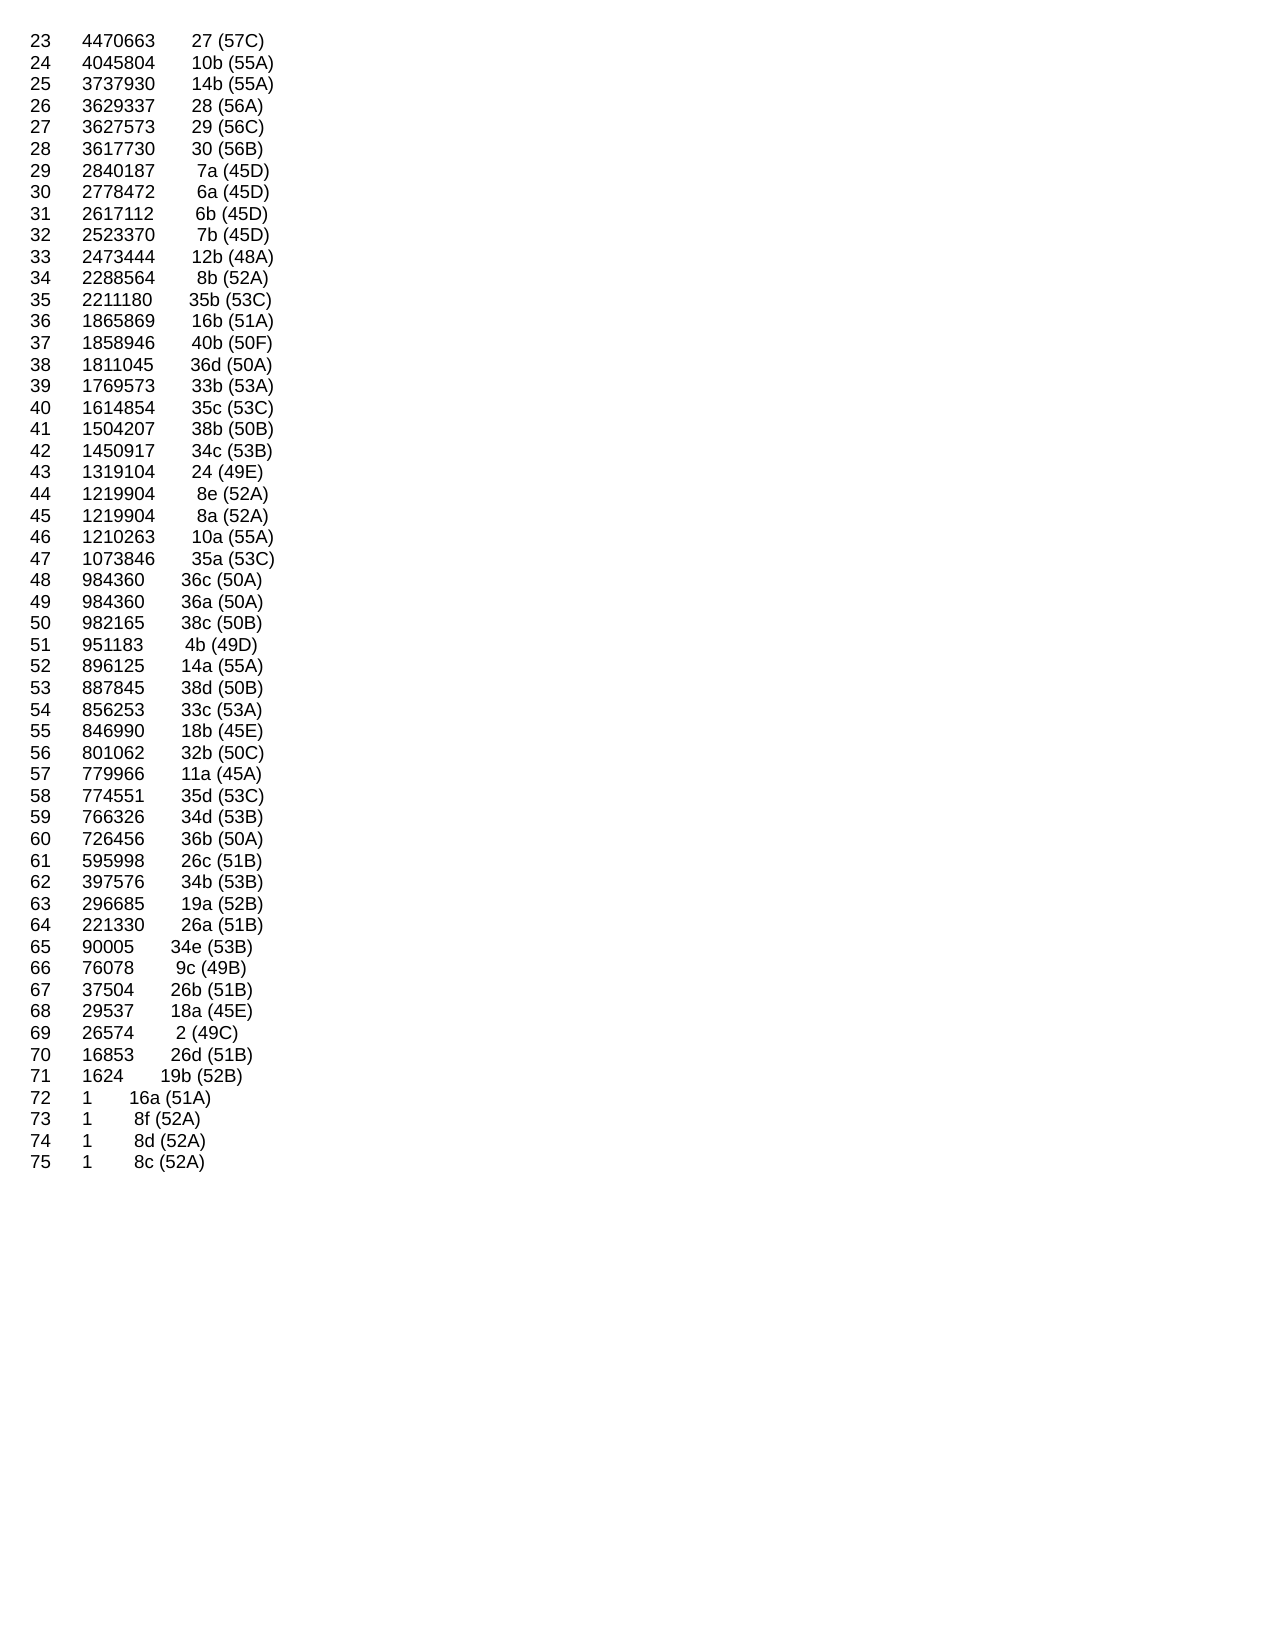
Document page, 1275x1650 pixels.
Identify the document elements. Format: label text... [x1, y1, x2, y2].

text 40 1614854 35c (53C) [30, 397, 1245, 418]
text 54 856253 33c (53A) [30, 698, 1245, 720]
text 31 2617112 6b (45D) [30, 202, 1245, 224]
text 55 846990 18b (45E) [30, 720, 1245, 742]
text 67 37504 26b (51B) [30, 979, 1245, 1000]
text 71 1624 19b (52B) [30, 1065, 1245, 1087]
text 68 29537 18a (45E) [30, 1000, 1245, 1022]
text 30 2778472 6a (45D) [30, 181, 1245, 202]
text 66 76078 9c (49B) [30, 957, 1245, 979]
text 46 1210263 10a (55A) [30, 526, 1245, 547]
text 59 766326 34d (53B) [30, 806, 1245, 828]
text 47 1073846 35a (53C) [30, 547, 1245, 569]
text 60 726456 36b (50A) [30, 828, 1245, 849]
text 64 221330 26a (51B) [30, 914, 1245, 936]
text 58 774551 35d (53C) [30, 785, 1245, 806]
text 33 2473444 12b (48A) [30, 246, 1245, 267]
text 34 2288564 8b (52A) [30, 267, 1245, 289]
text 43 1319104 24 (49E) [30, 461, 1245, 483]
text 39 1769573 33b (53A) [30, 375, 1245, 397]
text 25 3737930 14b (55A) [30, 73, 1245, 95]
text 69 26574 2 (49C) [30, 1022, 1245, 1043]
text 41 1504207 38b (50B) [30, 418, 1245, 440]
text 24 4045804 10b (55A) [30, 52, 1245, 73]
text 63 296685 19a (52B) [30, 892, 1245, 914]
text 73 1 8f (52A) [30, 1108, 1245, 1130]
text 62 397576 34b (53B) [30, 871, 1245, 892]
text 32 2523370 7b (45D) [30, 224, 1245, 246]
text 27 3627573 29 (56C) [30, 116, 1245, 138]
text 45 1219904 8a (52A) [30, 504, 1245, 526]
text 50 982165 38c (50B) [30, 612, 1245, 634]
text 42 1450917 34c (53B) [30, 440, 1245, 461]
text 51 951183 4b (49D) [30, 634, 1245, 655]
text 52 896125 14a (55A) [30, 655, 1245, 677]
text 72 1 16a (51A) [30, 1087, 1245, 1108]
text 26 3629337 28 (56A) [30, 95, 1245, 116]
text 65 90005 34e (53B) [30, 936, 1245, 957]
text 61 595998 26c (51B) [30, 849, 1245, 871]
text 38 1811045 36d (50A) [30, 353, 1245, 375]
text 56 801062 32b (50C) [30, 742, 1245, 763]
text 75 1 8c (52A) [30, 1151, 1245, 1173]
text 74 1 8d (52A) [30, 1130, 1245, 1151]
text 35 2211180 35b (53C) [30, 289, 1245, 310]
text 49 984360 36a (50A) [30, 591, 1245, 612]
text 44 1219904 8e (52A) [30, 483, 1245, 504]
text 57 779966 11a (45A) [30, 763, 1245, 785]
text 36 1865869 16b (51A) [30, 310, 1245, 332]
text 23 4470663 27 (57C) [30, 30, 1245, 52]
text 53 887845 38d (50B) [30, 677, 1245, 698]
text 48 984360 36c (50A) [30, 569, 1245, 591]
text 37 1858946 40b (50F) [30, 332, 1245, 353]
text 28 3617730 30 (56B) [30, 138, 1245, 159]
text 29 2840187 7a (45D) [30, 159, 1245, 181]
text 70 16853 26d (51B) [30, 1043, 1245, 1065]
